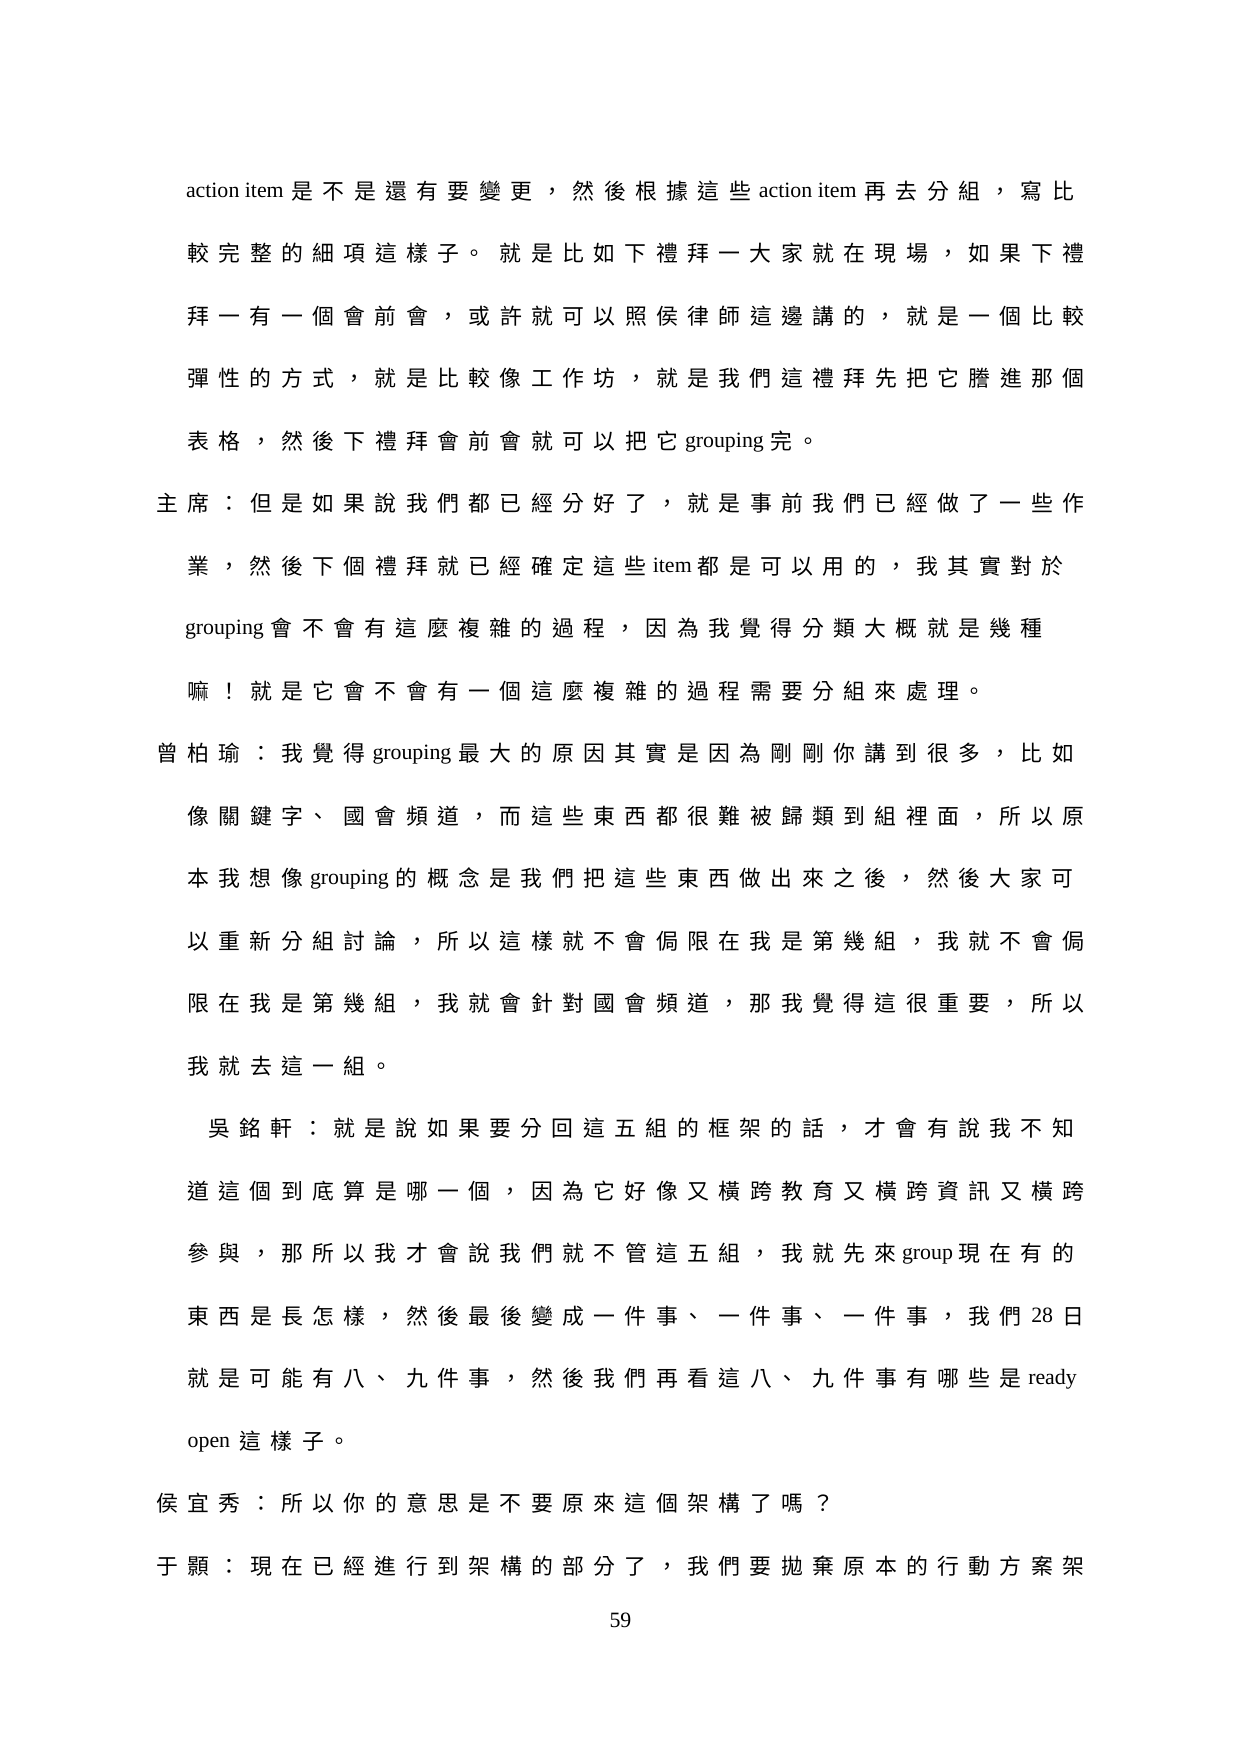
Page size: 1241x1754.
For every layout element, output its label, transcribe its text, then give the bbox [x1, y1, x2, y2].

text action item是不是還有要變更，然後根據這些action item再去分組，寫比較完整的細項這樣子。就是比如下禮拜一大家就在現場，如果下禮拜一有一個會前會，或許就可以照侯律師這邊講的，就是一個比較彈性的方式，就是比較像工作坊，就是我們這禮拜先把它謄進那個表格，然後下禮拜會前會就可以把它grouping完。 [151, 158, 1089, 471]
text 吳銘軒：就是說如果要分回這五組的框架的話，才會有說我不知道這個到底算是哪一個，因為它好像又橫跨教育又橫跨資訊又橫跨參與，那所以我才會說我們就不管這五組，我就先來group現在有的東西是長怎樣，然後最後變成一件事、一件事、一件事，我們28日就是可能有八、九件事，然後我們再看這八、九件事有哪些是ready open這樣子。 [173, 1096, 1089, 1471]
text 侯宜秀：所以你的意思是不要原來這個架構了嗎？ [151, 1471, 1089, 1533]
text 主席：但是如果說我們都已經分好了，就是事前我們已經做了一些作業，然後下個禮拜就已經確定這些item都是可以用的，我其實對於grouping會不會有這麼複雜的過程，因為我覺得分類大概就是幾種嘛！就是它會不會有一個這麼複雜的過程需要分組來處理。 [151, 471, 1089, 721]
text 于顥：現在已經進行到架構的部分了，我們要拋棄原本的行動方案架 [151, 1533, 1089, 1596]
text 曾柏瑜：我覺得grouping最大的原因其實是因為剛剛你講到很多，比如像關鍵字、國會頻道，而這些東西都很難被歸類到組裡面，所以原本我想像grouping的概念是我們把這些東西做出來之後，然後大家可以重新分組討論，所以這樣就不會侷限在我是第幾組，我就不會侷限在我是第幾組，我就會針對國會頻道，那我覺得這很重要，所以我就去這一組。 [151, 721, 1089, 1096]
